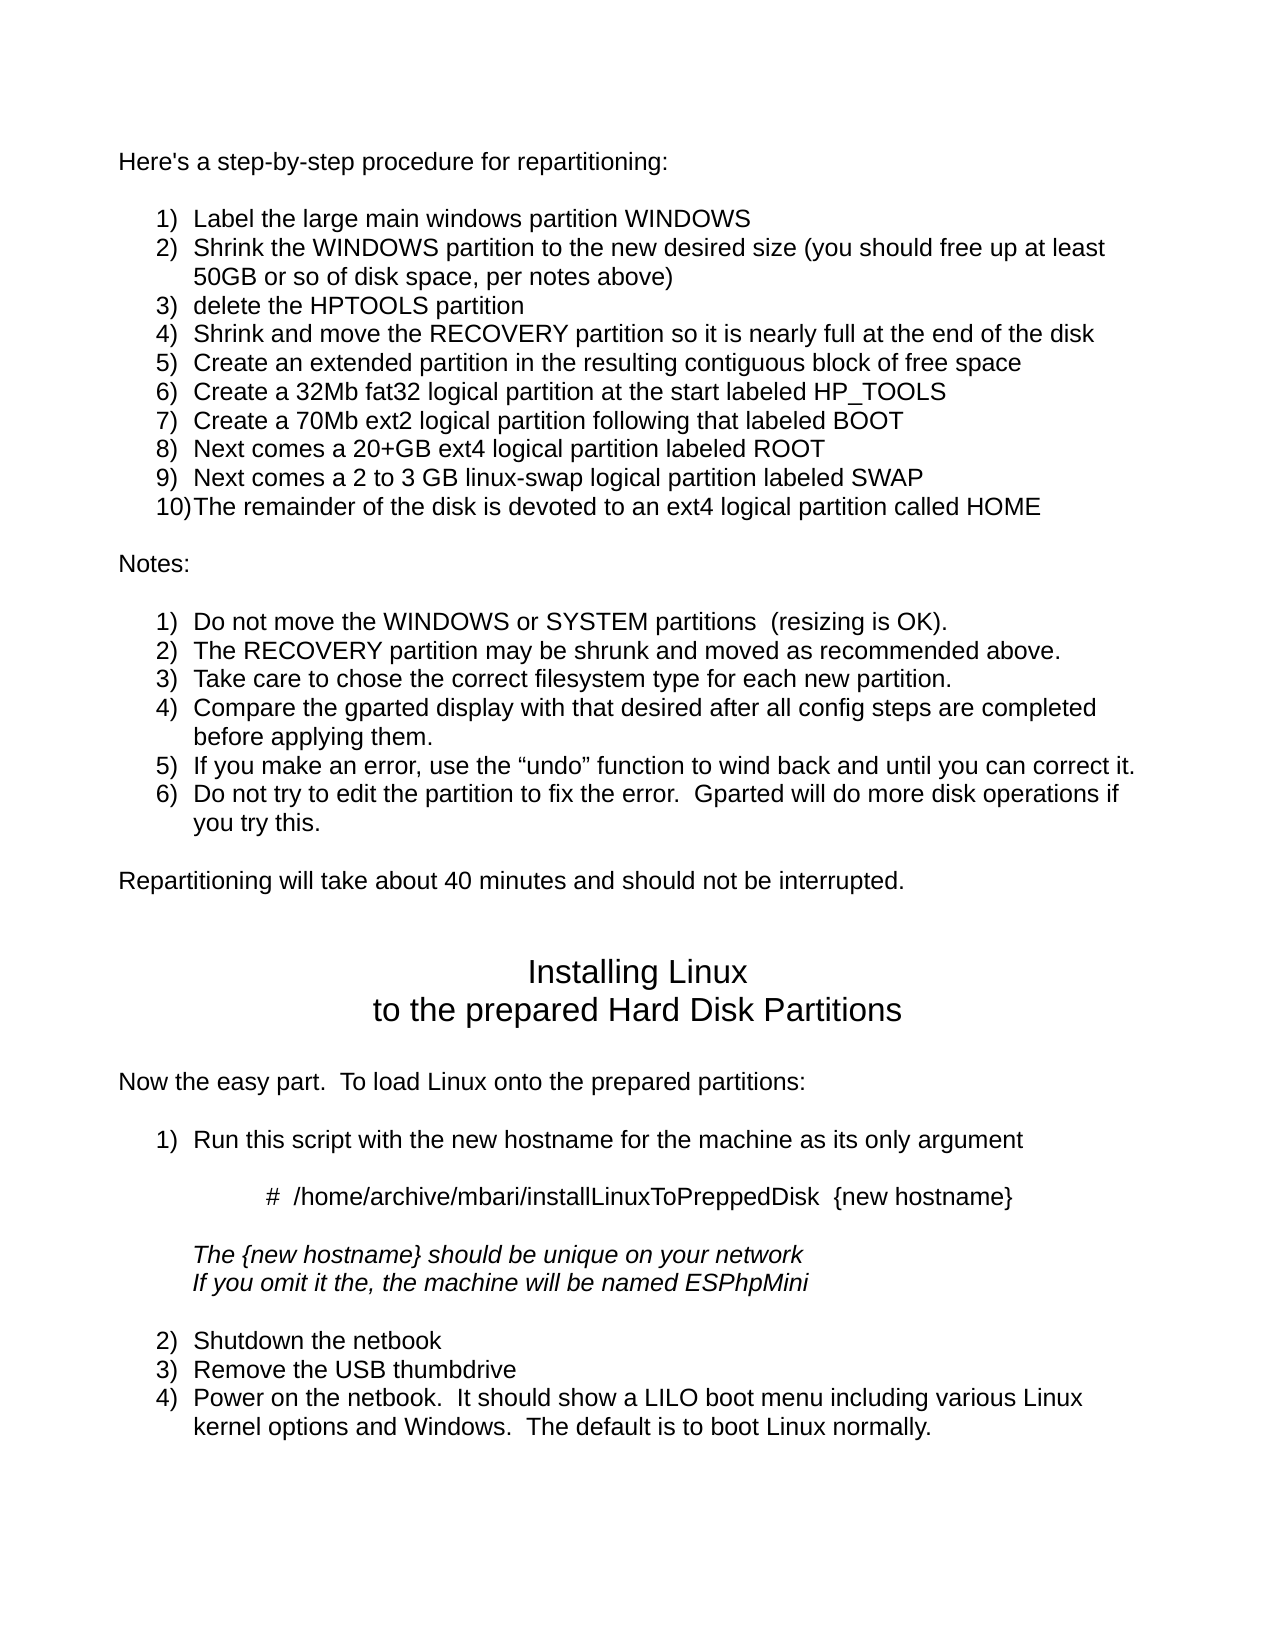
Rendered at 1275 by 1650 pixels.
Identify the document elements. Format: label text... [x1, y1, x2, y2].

list Do not move the WINDOWS or SYSTEM partitions (resizing is OK). [156, 607, 1157, 636]
list Run this script with the new hostname for the machine as its only argument [156, 1125, 1157, 1153]
list Next comes a 2 to 3 GB linux-swap logical partition labeled SWAP [156, 463, 1157, 492]
list The remainder of the disk is devoted to an ext4 logical partition called HOME [156, 492, 1157, 521]
text If you omit it the, the machine will be named ESPhpMini [118, 1268, 1157, 1297]
list Shrink the WINDOWS partition to the new desired size (you should free up at least 50GB or so of disk space, per notes above) [156, 233, 1157, 291]
list If you make an error, use the “undo” function to wind back and until you can correct it. [156, 751, 1157, 779]
text # /home/archive/mbari/installLinuxToPreppedDisk {new hostname} [118, 1182, 1157, 1211]
list delete the HPTOOLS partition [156, 291, 1157, 319]
list Take care to chose the correct filesystem type for each new partition. [156, 664, 1157, 693]
list Shrink and move the RECOVERY partition so it is nearly full at the end of the disk [156, 319, 1157, 348]
text The {new hostname} should be unique on your network [118, 1240, 1157, 1268]
list Create an extended partition in the resulting contiguous block of free space [156, 348, 1157, 377]
text Here's a step-by-step procedure for repartitioning: [118, 147, 1157, 176]
list Power on the netbook. It should show a LILO boot menu including various Linux kernel options and Windows. The default is to boot Linux normally. [156, 1383, 1157, 1441]
list Create a 70Mb ext2 logical partition following that labeled BOOT [156, 406, 1157, 434]
list Compare the gparted display with that desired after all config steps are completed before applying them. [156, 693, 1157, 751]
list Shutdown the netbook [156, 1326, 1157, 1355]
text Now the easy part. To load Linux onto the prepared partitions: [118, 1067, 1157, 1096]
list The RECOVERY partition may be shrunk and moved as recommended above. [156, 636, 1157, 664]
text to the prepared Hard Disk Partitions [118, 990, 1157, 1029]
text Repartitioning will take about 40 minutes and should not be interrupted. [118, 866, 1157, 894]
list Next comes a 20+GB ext4 logical partition labeled ROOT [156, 434, 1157, 463]
list Remove the USB thumbdrive [156, 1355, 1157, 1383]
list Do not try to edit the partition to fix the error. Gparted will do more disk operations if you try this. [156, 779, 1157, 837]
text Notes: [118, 549, 1157, 578]
list Label the large main windows partition WINDOWS [156, 204, 1157, 233]
list Create a 32Mb fat32 logical partition at the start labeled HP_TOOLS [156, 377, 1157, 406]
text Installing Linux [118, 952, 1157, 990]
